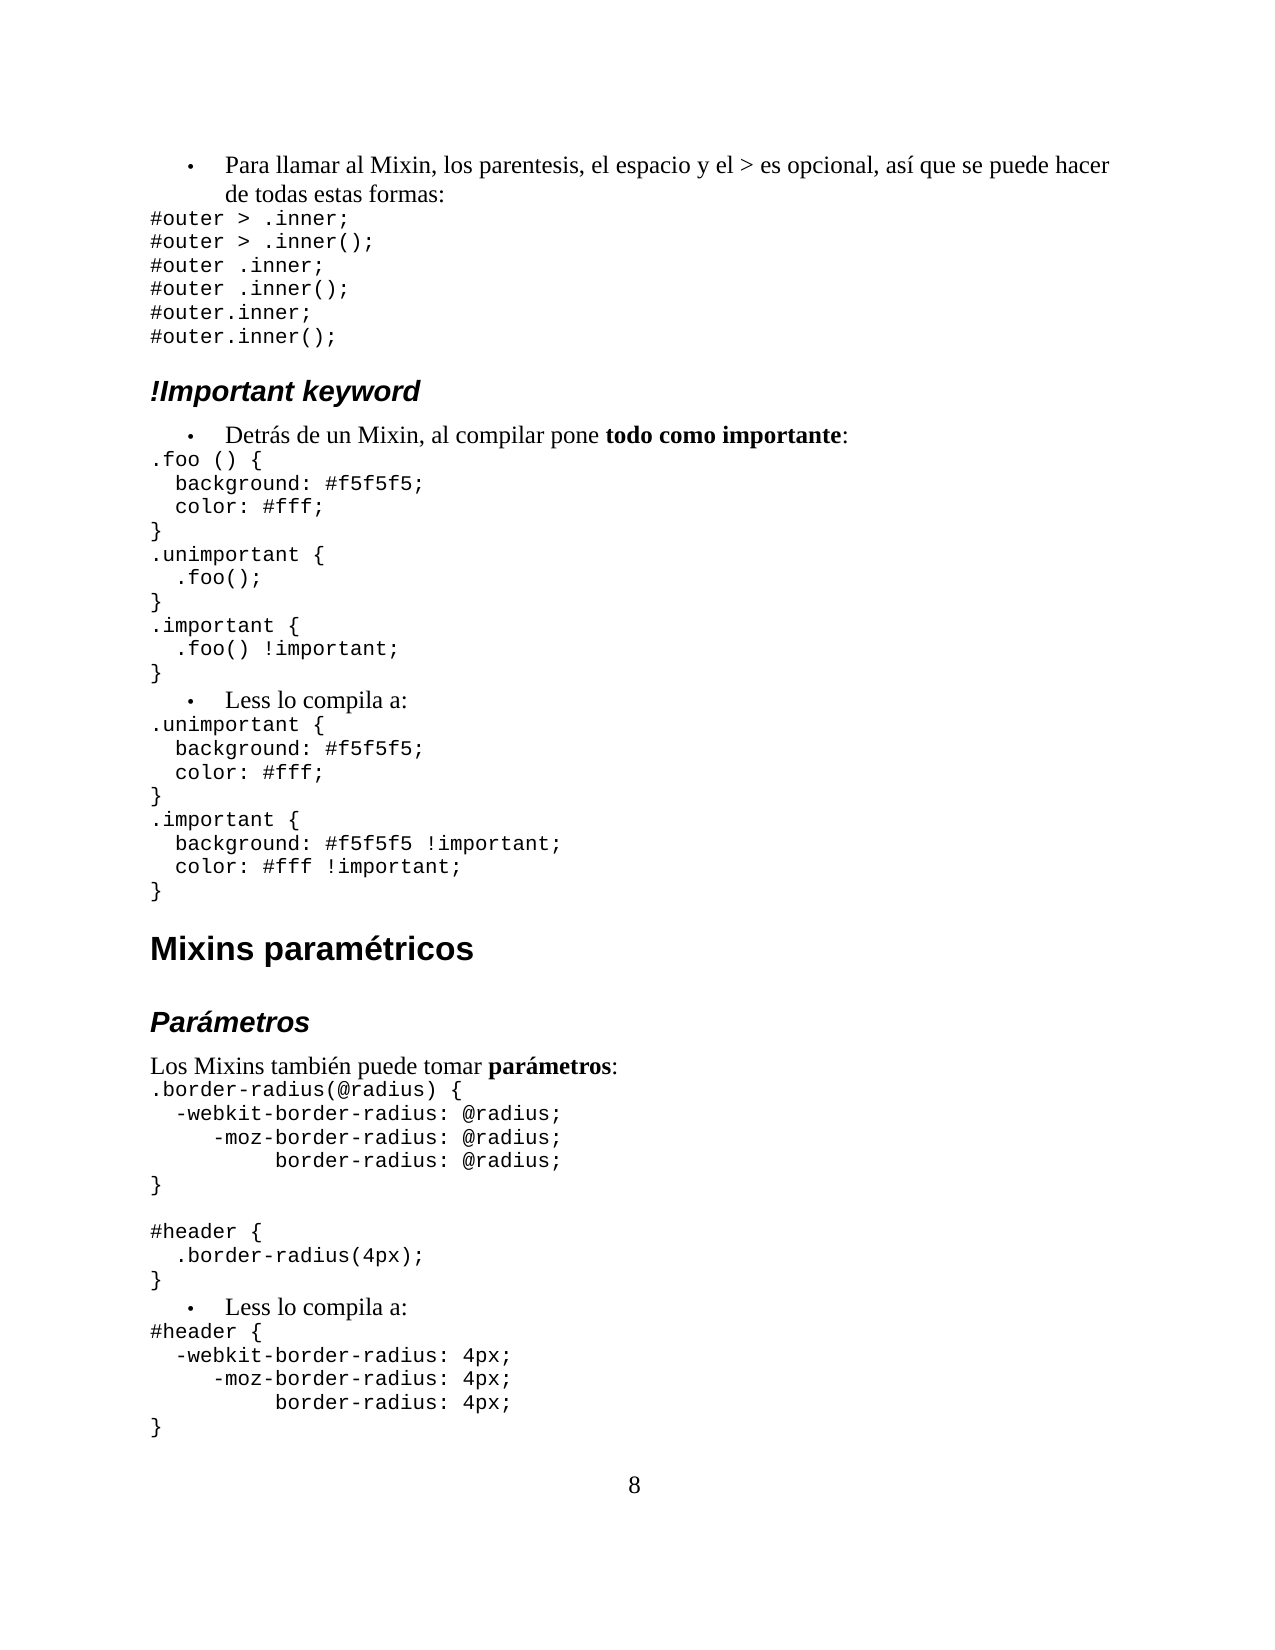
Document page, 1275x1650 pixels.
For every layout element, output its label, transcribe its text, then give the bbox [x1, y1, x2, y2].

text -webkit-border-radius: @radius; [150, 1103, 1125, 1127]
text .foo(); [150, 567, 1125, 591]
text background: #f5f5f5; [150, 738, 1125, 762]
text } [150, 1174, 1125, 1198]
text color: #fff; [150, 762, 1125, 785]
text border-radius: 4px; [150, 1392, 1125, 1416]
text background: #f5f5f5; [150, 473, 1125, 496]
text .border-radius(@radius) { [150, 1079, 1125, 1103]
text #outer.inner(); [150, 326, 1125, 349]
subtitle Mixins paramétricos [150, 928, 1125, 967]
text .unimportant { [150, 714, 1125, 738]
list Detrás de un Mixin, al compilar pone todo como importante: [187, 420, 1125, 449]
text #outer > .inner; [150, 207, 1125, 231]
text #outer.inner; [150, 302, 1125, 326]
subtitle !Important keyword [150, 374, 1125, 408]
text } [150, 1269, 1125, 1292]
list Para llamar al Mixin, los parentesis, el espacio y el > es opcional, así que se puede hacer de todas estas formas: [187, 150, 1125, 207]
text .unimportant { [150, 544, 1125, 567]
text } [150, 520, 1125, 544]
subtitle Parámetros [150, 1005, 1125, 1038]
text -webkit-border-radius: 4px; [150, 1345, 1125, 1368]
text .foo() !important; [150, 638, 1125, 662]
text color: #fff !important; [150, 856, 1125, 880]
text Los Mixins también puede tomar parámetros: [150, 1051, 1125, 1079]
text #outer > .inner(); [150, 231, 1125, 255]
text border-radius: @radius; [150, 1150, 1125, 1174]
list Less lo compila a: [187, 1292, 1125, 1321]
text } [150, 1416, 1125, 1439]
text #header { [150, 1221, 1125, 1245]
text #outer .inner(); [150, 278, 1125, 302]
text } [150, 880, 1125, 903]
text } [150, 591, 1125, 615]
text } [150, 662, 1125, 686]
text .important { [150, 809, 1125, 833]
text -moz-border-radius: 4px; [150, 1368, 1125, 1392]
text background: #f5f5f5 !important; [150, 833, 1125, 856]
text #header { [150, 1321, 1125, 1345]
text } [150, 785, 1125, 809]
text color: #fff; [150, 496, 1125, 520]
text -moz-border-radius: @radius; [150, 1127, 1125, 1150]
text #outer .inner; [150, 255, 1125, 278]
text .important { [150, 615, 1125, 638]
text .foo () { [150, 449, 1125, 473]
text .border-radius(4px); [150, 1245, 1125, 1269]
list Less lo compila a: [187, 686, 1125, 714]
